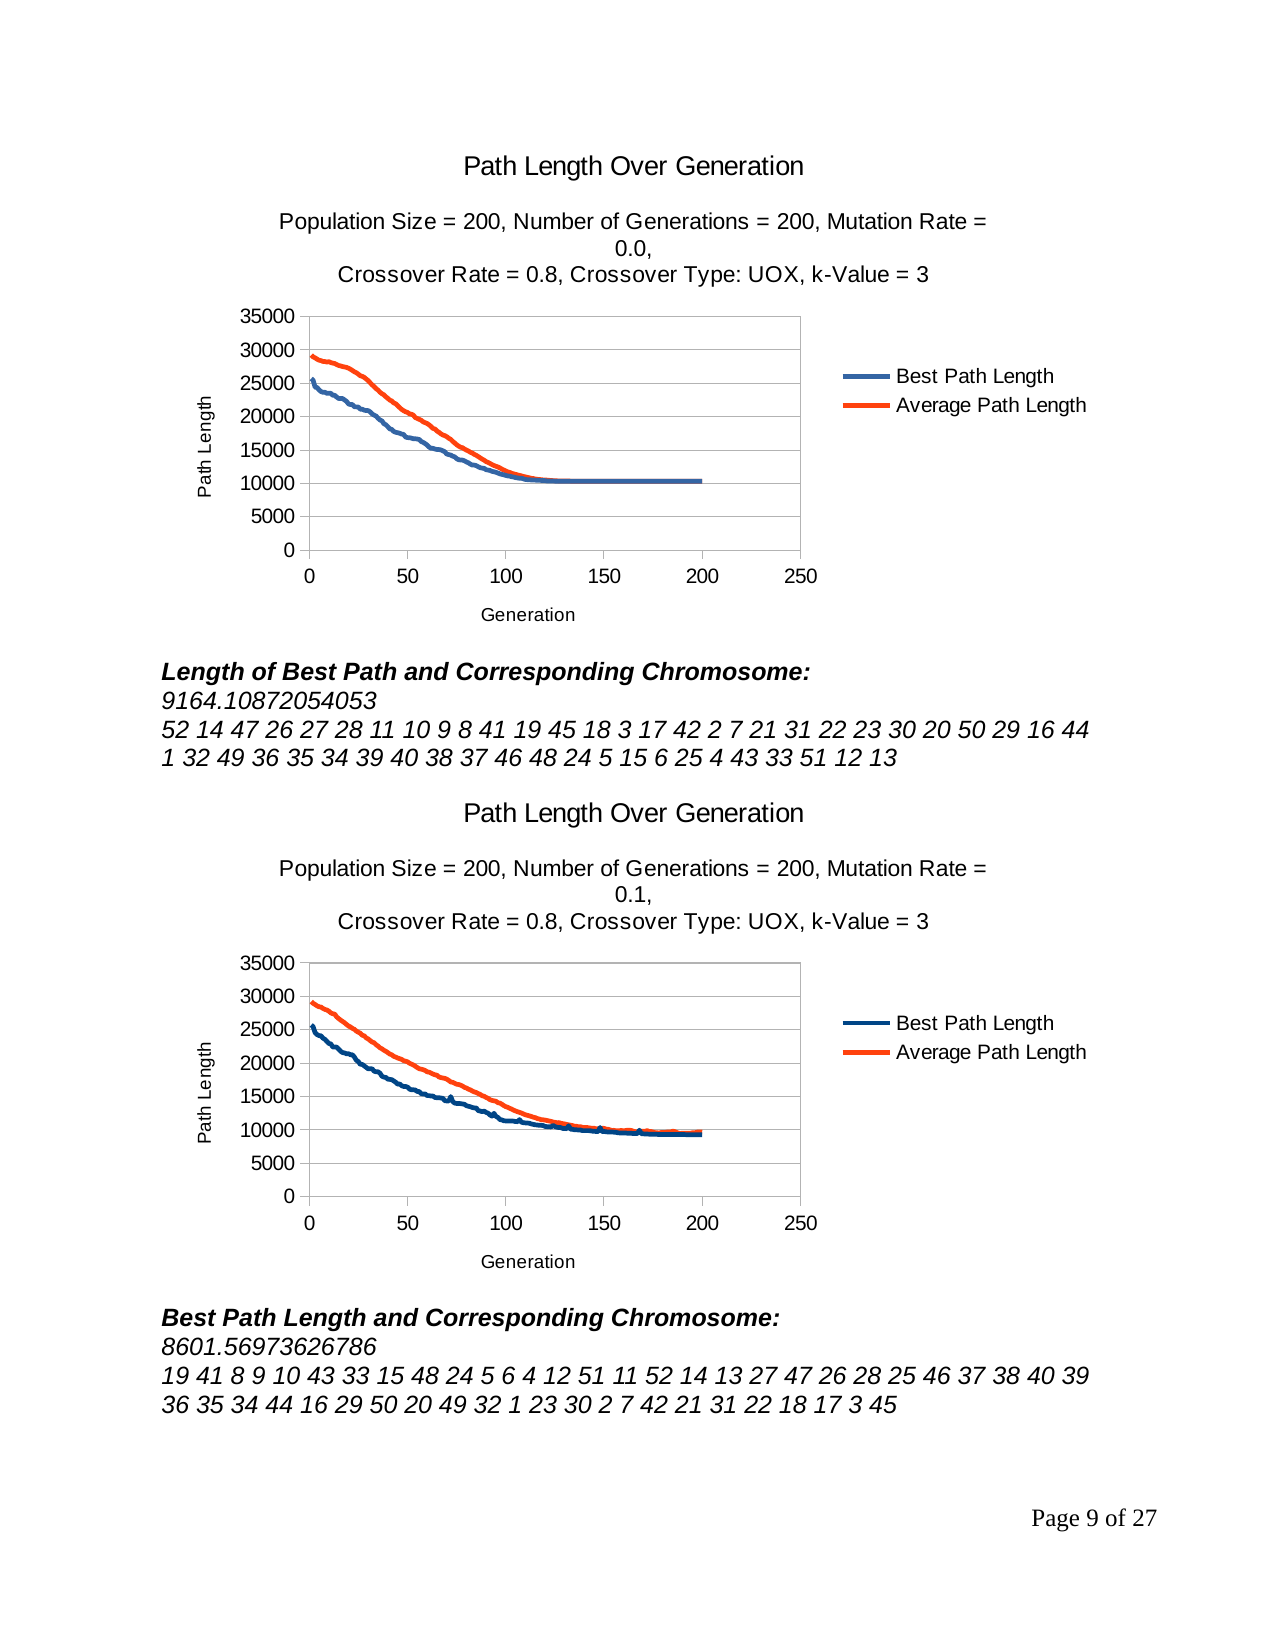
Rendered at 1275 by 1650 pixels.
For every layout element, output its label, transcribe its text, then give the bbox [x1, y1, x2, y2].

text Length of Best Path and Corresponding Chromosome: 9164.10872054053 52 14 47 26 27 28 11 10 9 8 41 19 45 18 3 17 42 2 7 21 31 22 23 30 20 50 29 16 44 1 32 49 36 35 34 39 40 38 37 46 48 24 5 15 6 25 4 43 33 51 12 13 [161, 657, 1106, 772]
text Best Path Length and Corresponding Chromosome: 8601.56973626786 19 41 8 9 10 43 33 15 48 24 5 6 4 12 51 11 52 14 13 27 47 26 28 25 46 37 38 40 39 36 35 34 44 16 29 50 20 49 32 1 23 30 2 7 42 21 31 22 18 17 3 45 [161, 1304, 1106, 1418]
